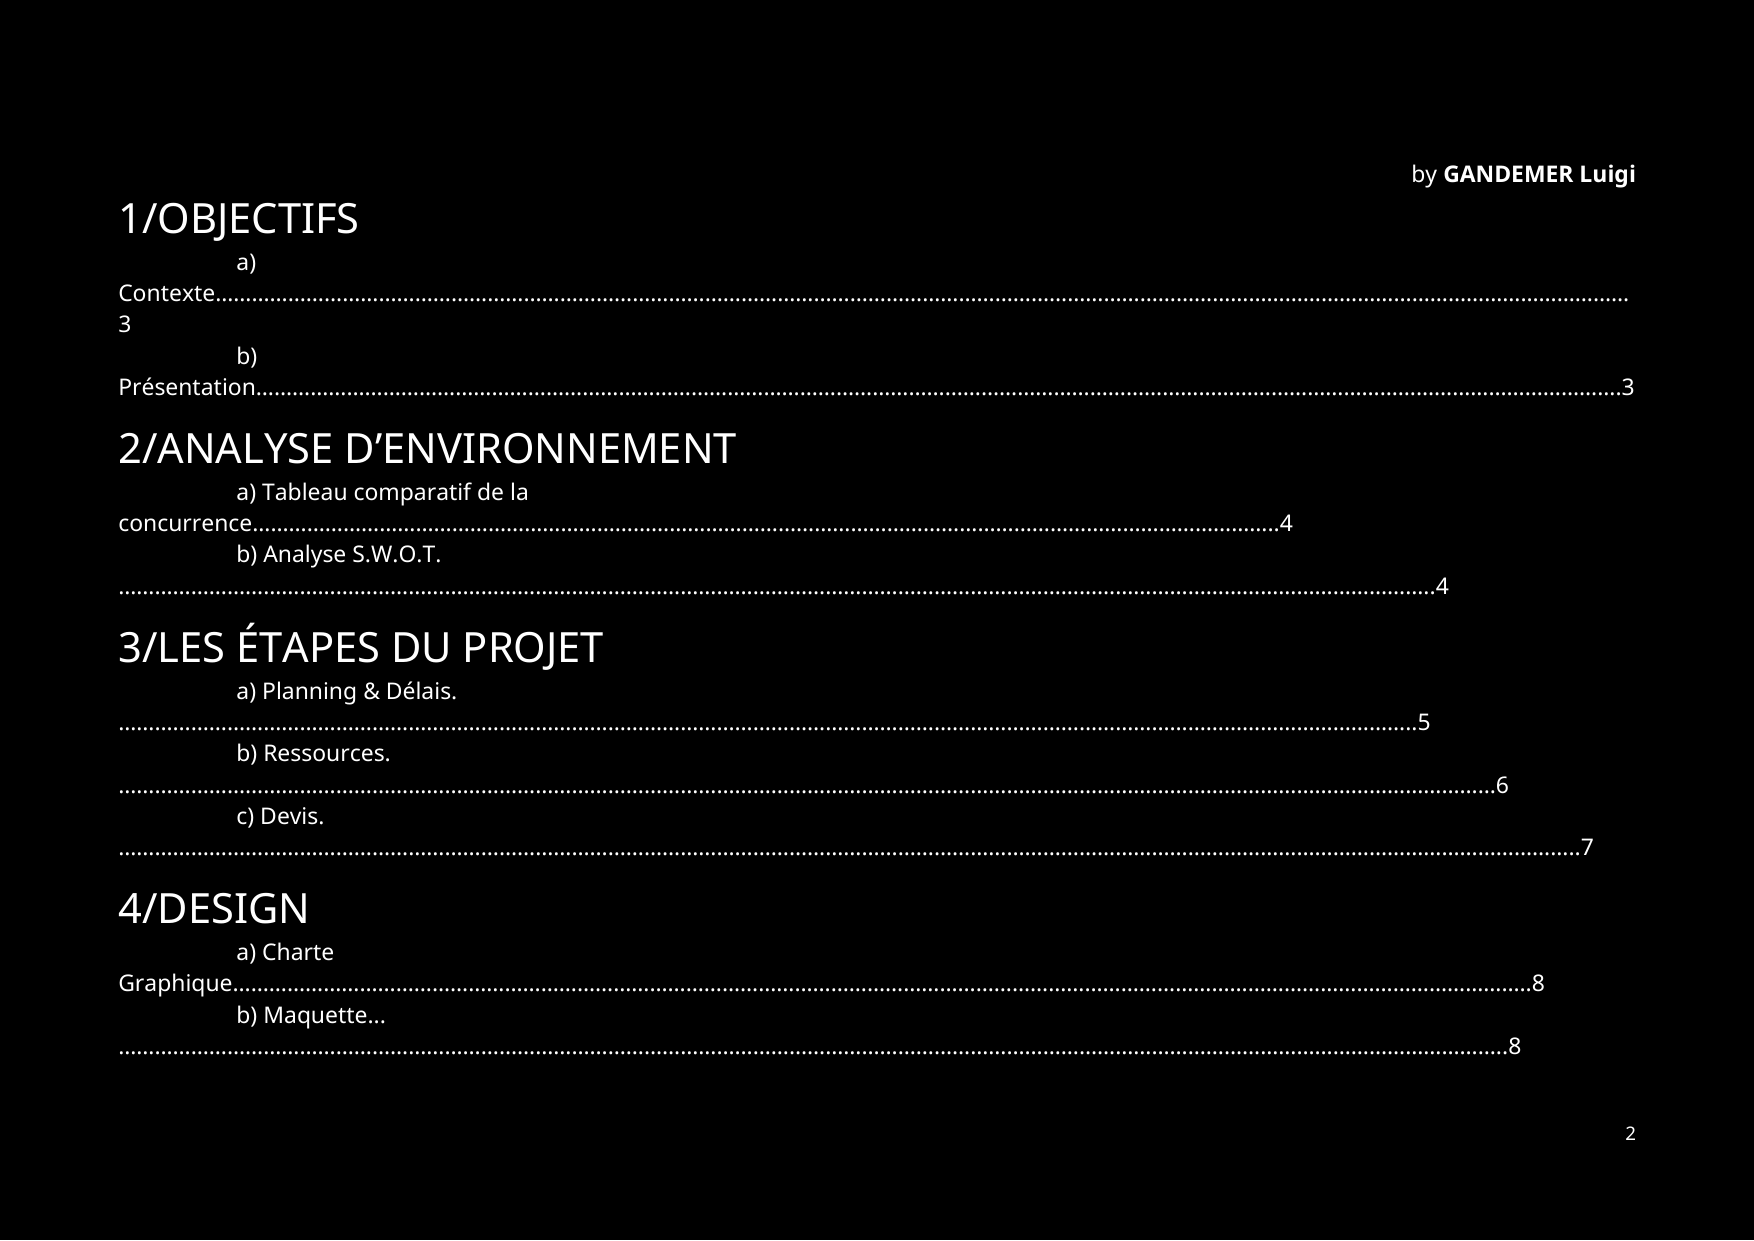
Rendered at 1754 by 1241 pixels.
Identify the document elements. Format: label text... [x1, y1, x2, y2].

text a) Charte Graphique……………………………………………………………………………………………………………………………………………………………………………………………..8 [118, 936, 1636, 999]
text 4/DESIGN [118, 879, 1636, 936]
text b) Maquette...…………………………………………………………………………………………………………………………………………………………………………………………………………..8 [118, 999, 1636, 1061]
text b) Présentation……………………………………………………………………………………………………………………………………………………………………………………………………….3 [118, 339, 1636, 402]
text 1/OBJECTIFS [118, 189, 1636, 246]
text b) Ressources.…………………………………………………………………………………………………………………………………………………………………………………………………………6 [118, 737, 1636, 800]
text a) Contexte………………………………………………………………………………………………………………………………………………………………………………………………………………3 [118, 246, 1636, 339]
text 2/ANALYSE D’ENVIRONNEMENT [118, 419, 1636, 476]
text 3/LES ÉTAPES DU PROJET [118, 618, 1636, 675]
text by GANDEMER Luigi [118, 158, 1636, 189]
text b) Analyse S.W.O.T.………………………………………………………………………………………………………………………………………………………………………………………………..4 [118, 538, 1636, 601]
text a) Planning & Délais.……………………………………………………………………………………………………………………………………………………………………………………………..5 [118, 675, 1636, 737]
text c) Devis.……………………………………………………………………………………………………………………………………………………………………………………………………………………..7 [118, 800, 1636, 862]
text a) Tableau comparatif de la concurrence……………………………………………………………………………………………………………………………………………………..4 [118, 476, 1636, 538]
